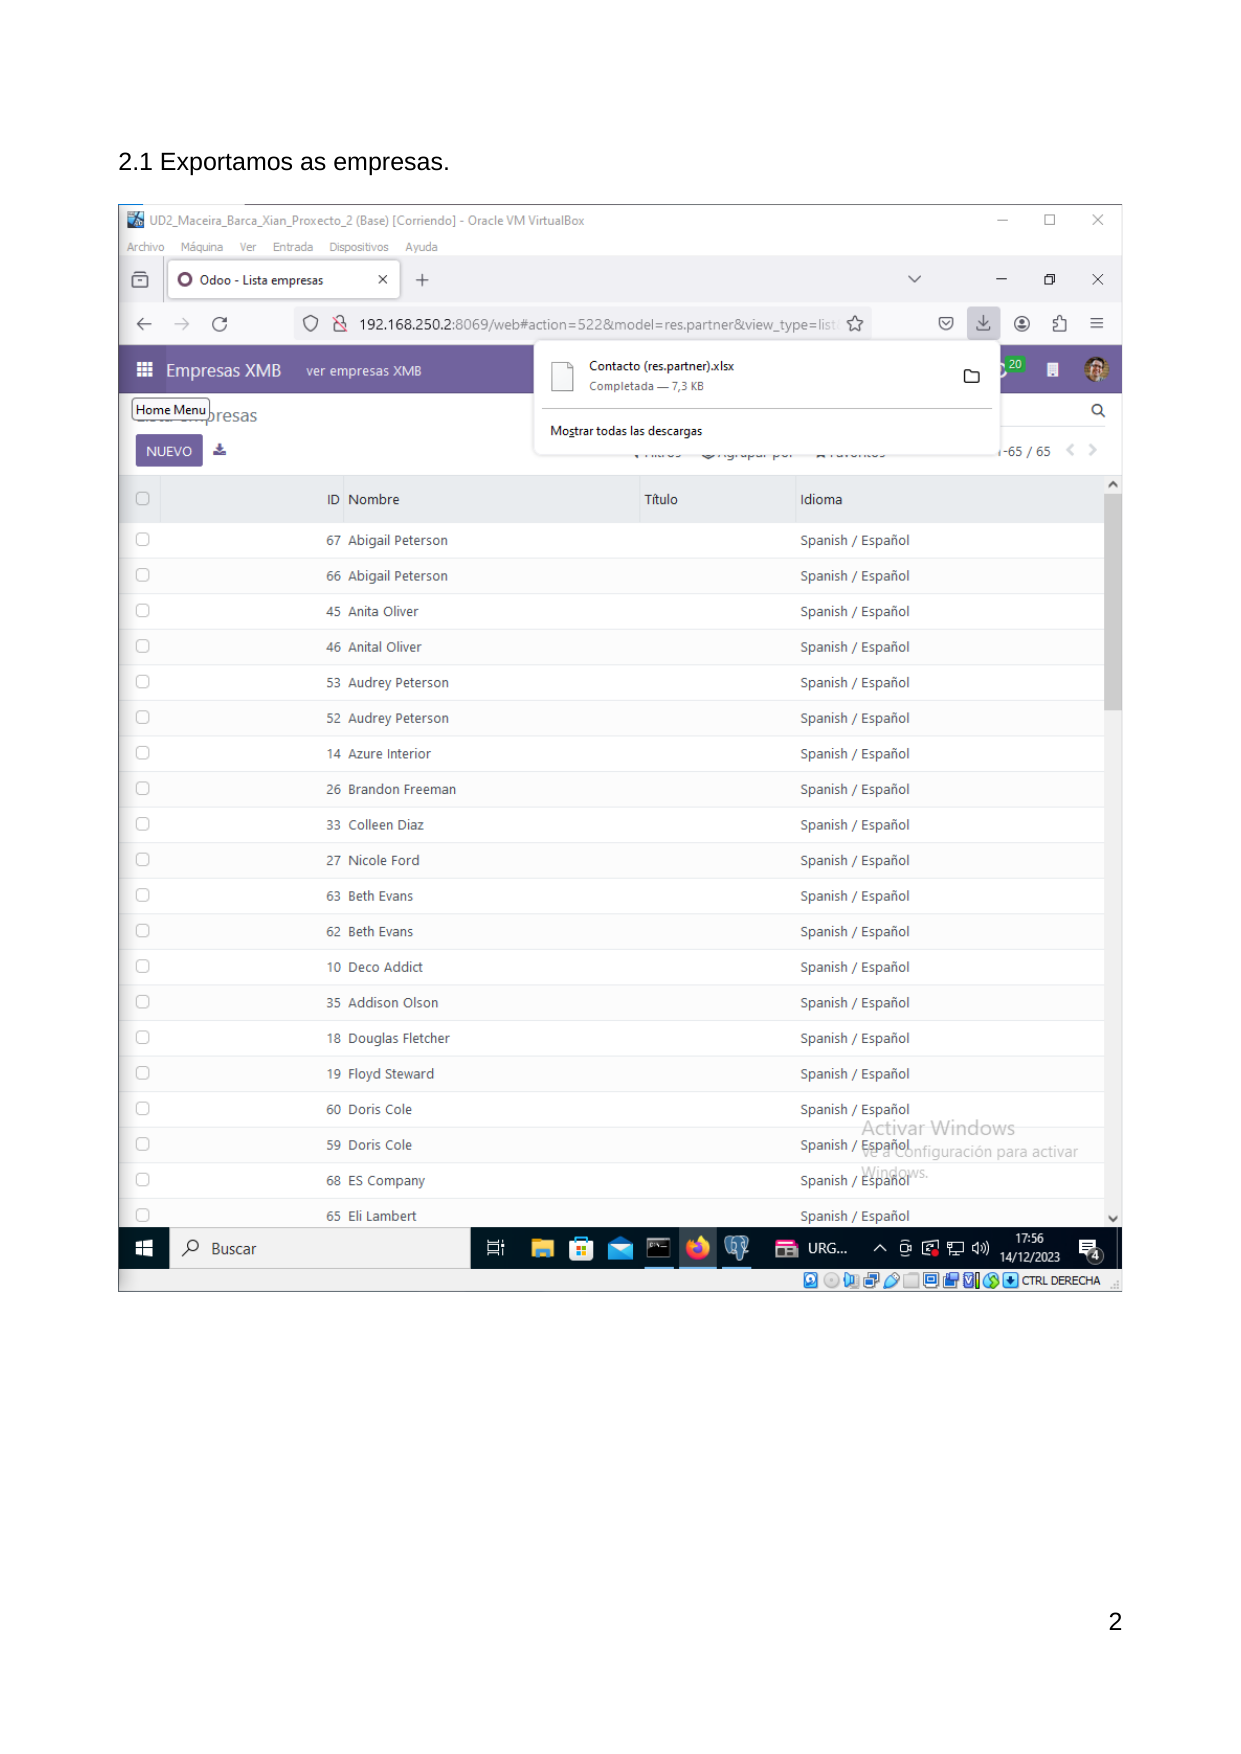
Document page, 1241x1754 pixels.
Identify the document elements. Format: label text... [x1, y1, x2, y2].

text 2.1 Exportamos as empresas. [118, 147, 1122, 176]
picture [118, 204, 1123, 1292]
